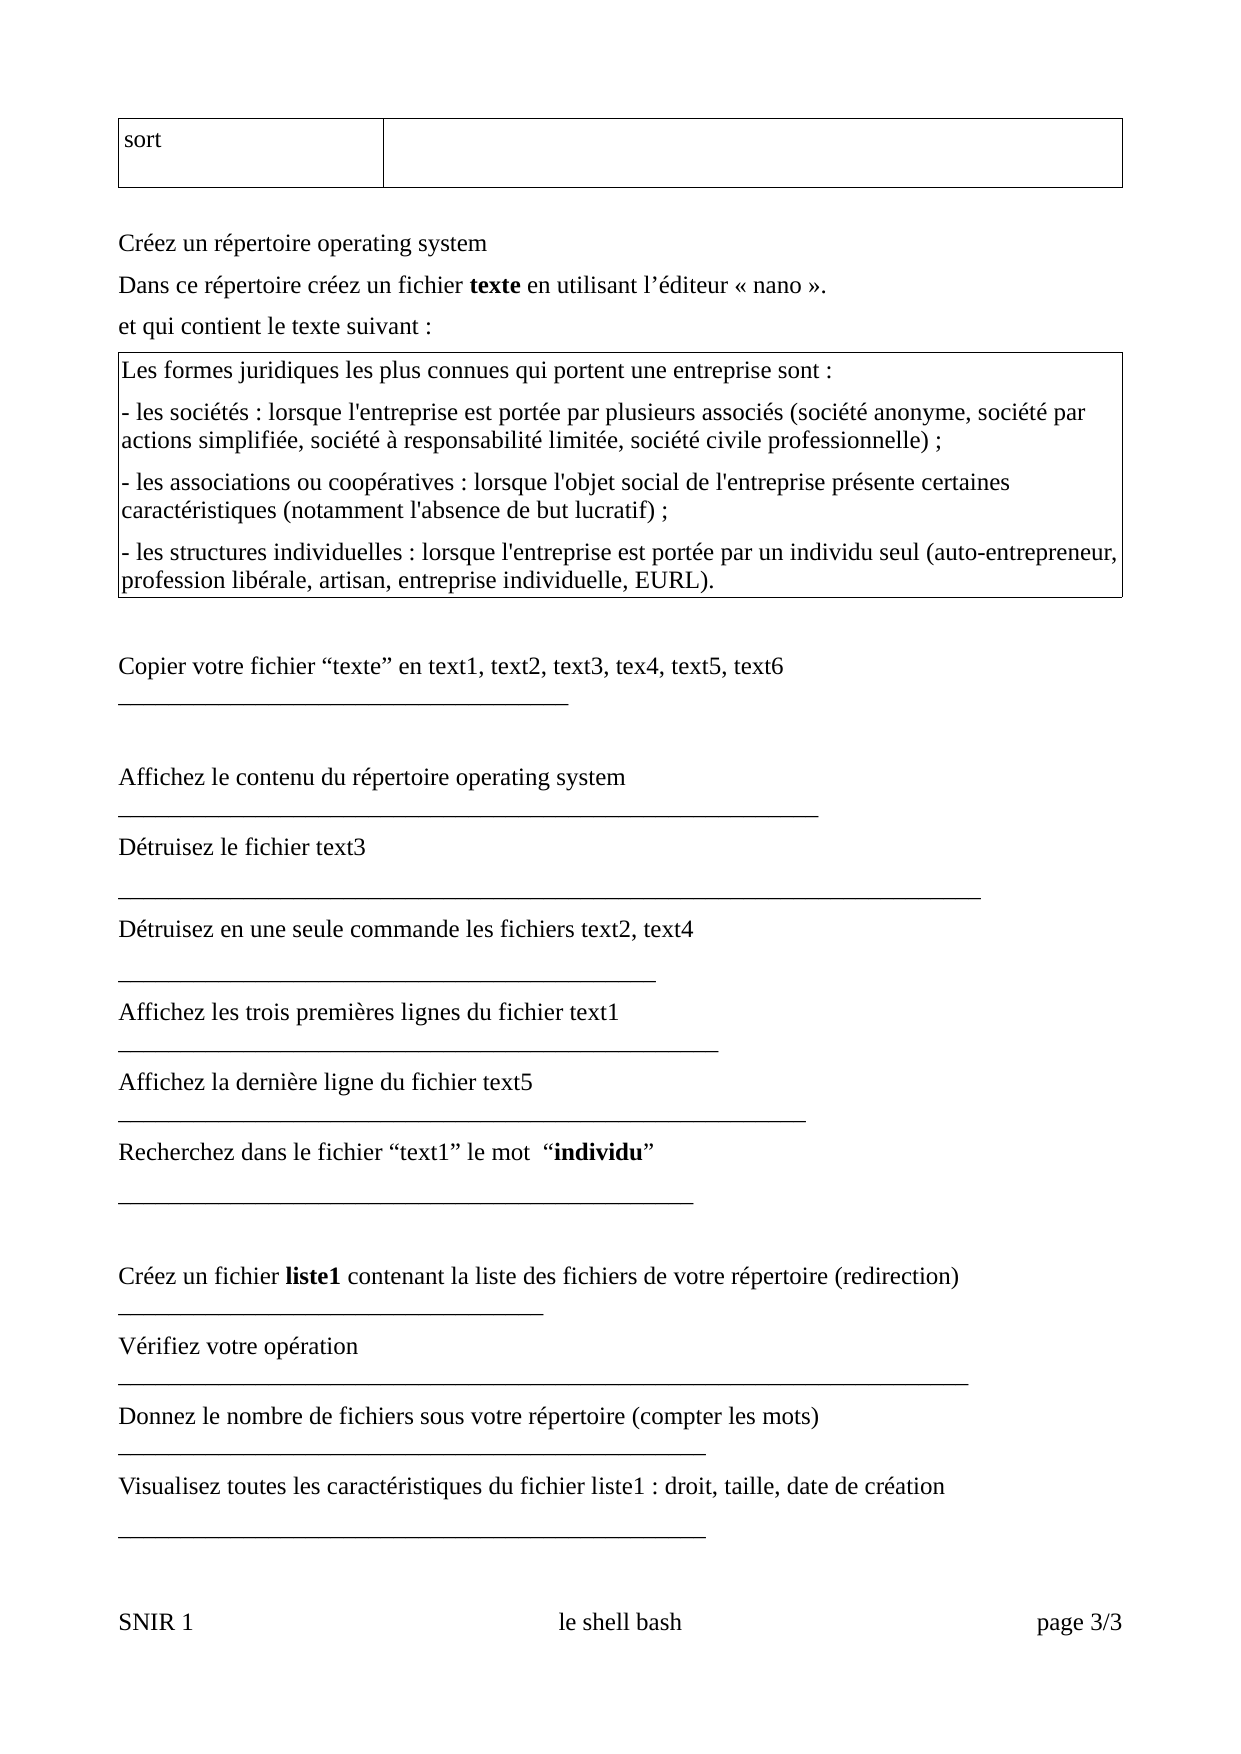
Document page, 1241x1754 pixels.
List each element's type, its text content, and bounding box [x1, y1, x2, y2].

text Vérifiez votre opération ____________________________________________________________________ [118, 1331, 1122, 1388]
text Recherchez dans le fichier “text1” le mot “individu” [118, 1137, 1122, 1166]
text Donnez le nombre de fichiers sous votre répertoire (compter les mots) _______________________________________________ [118, 1401, 1122, 1458]
text - les associations ou coopératives : lorsque l'objet social de l'entreprise présente certaines caractéristiques (notamment l'absence de but lucratif) ; [119, 463, 1122, 524]
table_cell sort [119, 119, 383, 187]
text - les structures individuelles : lorsque l'entreprise est portée par un individu seul (auto-entrepreneur, profession libérale, artisan, entreprise individuelle, EURL). [119, 533, 1122, 597]
text Les formes juridiques les plus connues qui portent une entreprise sont : [119, 353, 1122, 384]
text _______________________________________________ [118, 1512, 1122, 1541]
text Détruisez en une seule commande les fichiers text2, text4 [118, 914, 1122, 943]
text Affichez les trois premières lignes du fichier text1 ________________________________________________ [118, 997, 1122, 1054]
text _____________________________________________________________________ [118, 873, 1122, 902]
text ______________________________________________ [118, 1178, 1122, 1207]
text Créez un fichier liste1 contenant la liste des fichiers de votre répertoire (redirection) __________________________________ [118, 1261, 1122, 1318]
text ___________________________________________ [118, 956, 1122, 984]
text Copier votre fichier “texte” en text1, text2, text3, tex4, text5, text6 ____________________________________ [118, 651, 1122, 708]
text Affichez le contenu du répertoire operating system ________________________________________________________ [118, 762, 1122, 819]
text Dans ce répertoire créez un fichier texte en utilisant l’éditeur « nano ». [118, 270, 1122, 298]
text Visualisez toutes les caractéristiques du fichier liste1 : droit, taille, date de création [118, 1471, 1122, 1499]
text Détruisez le fichier text3 [118, 832, 1122, 861]
text Affichez la dernière ligne du fichier text5 _______________________________________________________ [118, 1067, 1122, 1124]
text Créez un répertoire operating system [118, 228, 1122, 257]
text et qui contient le texte suivant : [118, 311, 1122, 340]
table_cell [384, 119, 1122, 187]
text - les sociétés : lorsque l'entreprise est portée par plusieurs associés (société anonyme, société par actions simplifiée, société à responsabilité limitée, société civile professionnelle) ; [119, 393, 1122, 454]
